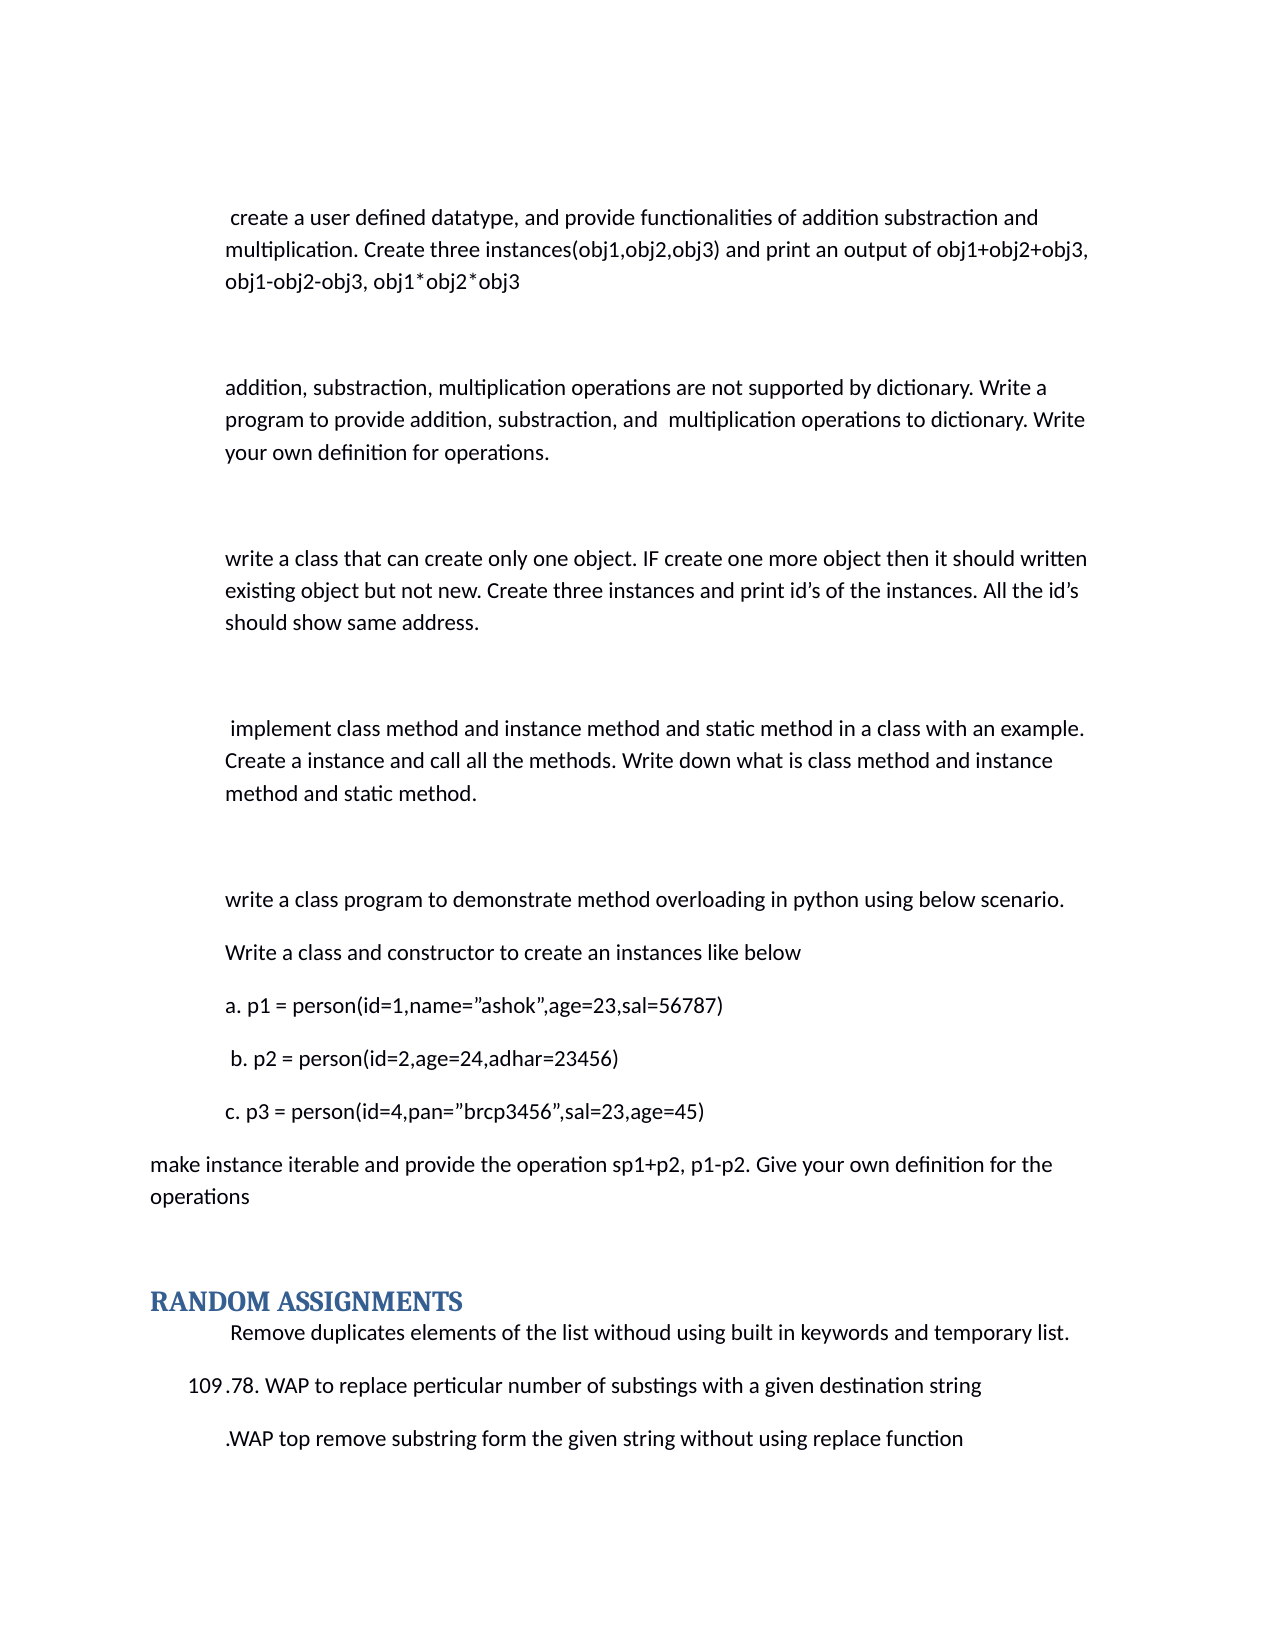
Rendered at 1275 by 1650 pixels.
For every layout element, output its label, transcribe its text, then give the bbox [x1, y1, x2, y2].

list .78. WAP to replace perticular number of substings with a given destination string [187, 1372, 1125, 1399]
list create a user defined datatype, and provide functionalities of addition substraction and multiplication. Create three instances(obj1,obj2,obj3) and print an output of obj1+obj2+obj3, obj1-obj2-obj3, obj1*obj2*obj3 [225, 203, 1125, 295]
text c. p3 = person(id=4,pan=”brcp3456”,sal=23,age=45) [150, 1097, 1125, 1125]
list .WAP top remove substring form the given string without using replace function [225, 1424, 1125, 1453]
text make instance iterable and provide the operation sp1+p2, p1-p2. Give your own definition for the operations [150, 1150, 1125, 1210]
list write a class program to demonstrate method overloading in python using below scenario. [225, 885, 1125, 913]
subtitle RANDOM ASSIGNMENTS [150, 1285, 1125, 1318]
list addition, substraction, multiplication operations are not supported by dictionary. Write a program to provide addition, substraction, and multiplication operations to dictionary. Write your own definition for operations. [225, 373, 1125, 466]
list implement class method and instance method and static method in a class with an example. Create a instance and call all the methods. Write down what is class method and instance method and static method. [225, 714, 1125, 807]
text a. p1 = person(id=1,name=”ashok”,age=23,sal=56787) [150, 991, 1125, 1019]
text b. p2 = person(id=2,age=24,adhar=23456) [150, 1044, 1125, 1072]
text Write a class and constructor to create an instances like below [150, 938, 1125, 966]
list write a class that can create only one object. IF create one more object then it should written existing object but not new. Create three instances and print id’s of the instances. All the id’s should show same address. [225, 544, 1125, 636]
list Remove duplicates elements of the list withoud using built in keywords and temporary list. [225, 1318, 1125, 1347]
